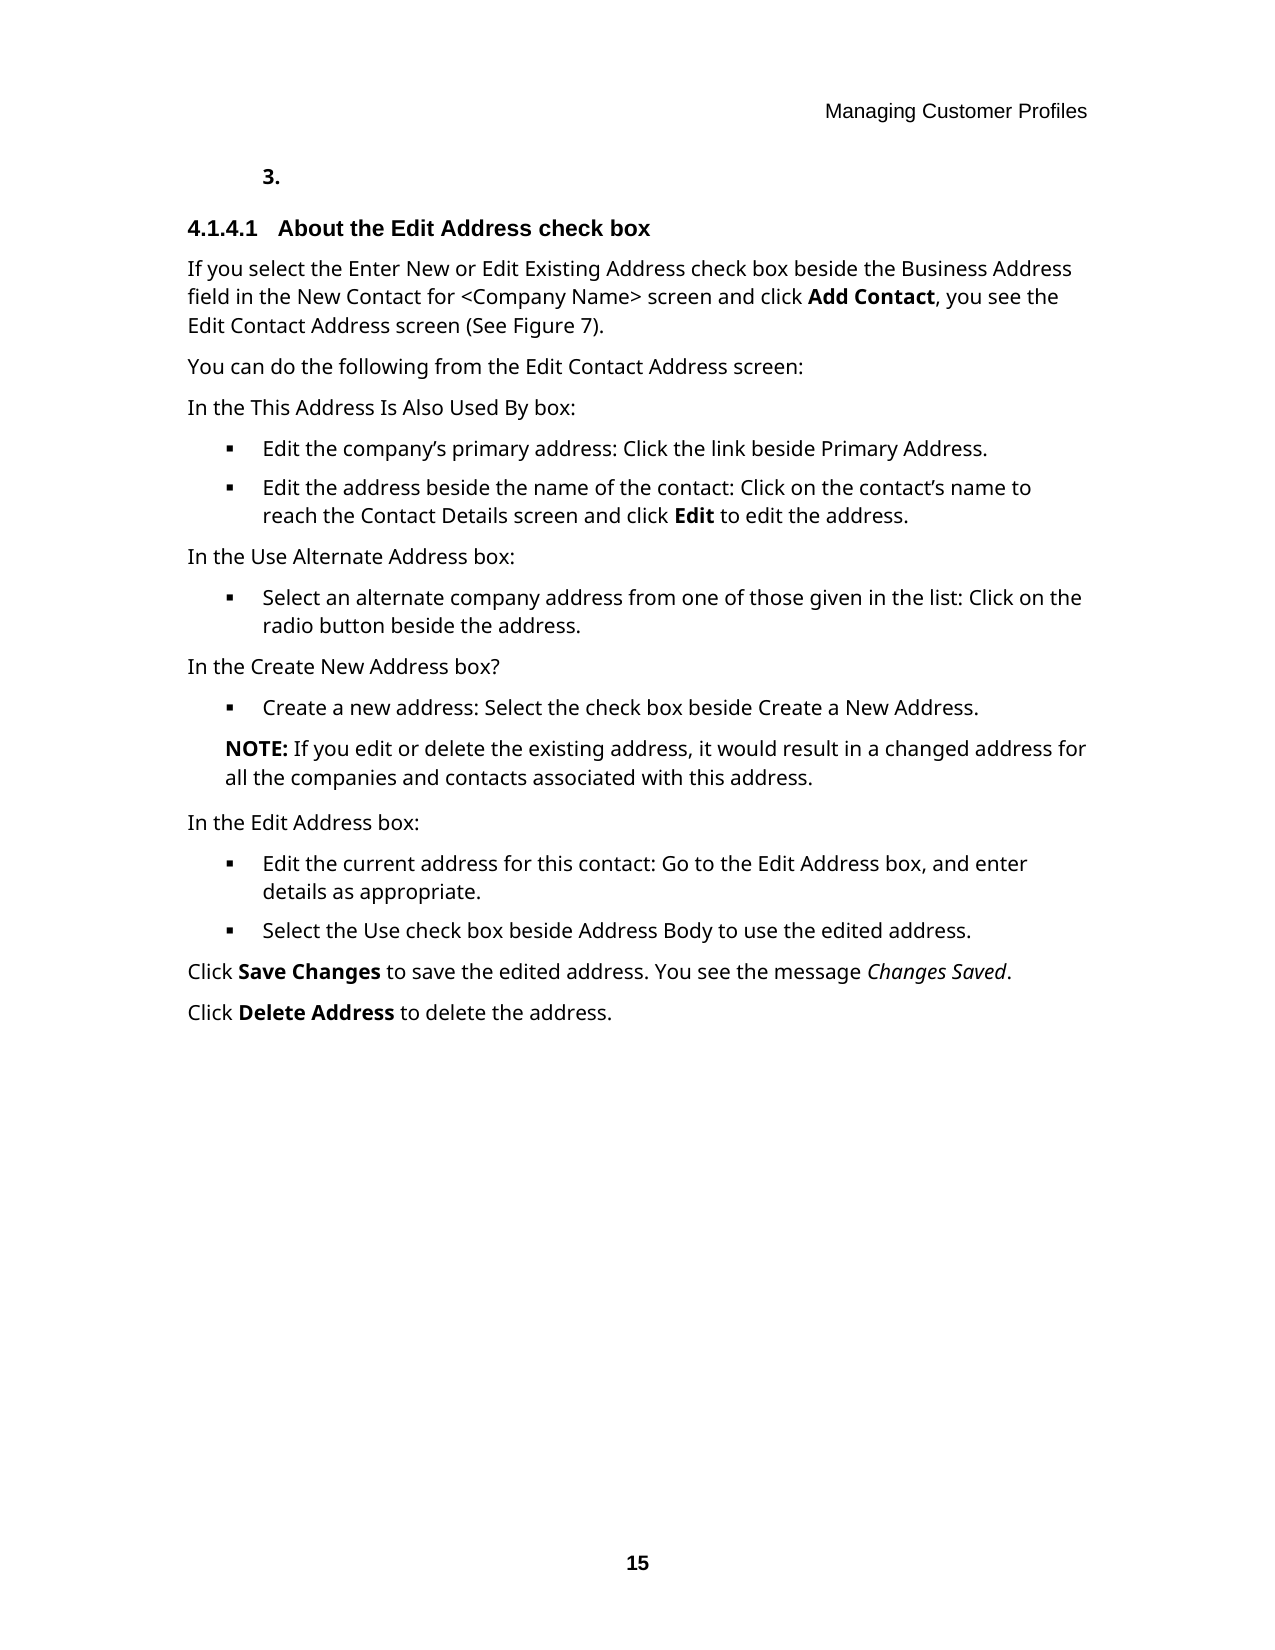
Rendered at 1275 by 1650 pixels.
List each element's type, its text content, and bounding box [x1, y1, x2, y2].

text Click Delete Address to delete the address. [187, 998, 1087, 1026]
text In the Use Alternate Address box: [187, 542, 1087, 570]
list Edit the company’s primary address: Click the link beside Primary Address. [225, 434, 1087, 462]
text If you select the Enter New or Edit Existing Address check box beside the Business Address field in the New Contact for <Company Name> screen and click Add Contact, you see the Edit Contact Address screen (See Figure 7). [187, 254, 1087, 339]
text In the Edit Address box: [187, 808, 1087, 836]
list Select an alternate company address from one of those given in the list: Click on the radio button beside the address. [225, 583, 1087, 640]
text In the Create New Address box? [187, 652, 1087, 681]
list Select the Use check box beside Address Body to use the edited address. [225, 916, 1087, 944]
text You can do the following from the Edit Contact Address screen: [187, 352, 1087, 380]
text Click Save Changes to save the edited address. You see the message Changes Saved. [187, 957, 1087, 985]
subtitle About the Edit Address check box [187, 216, 1087, 242]
list NOTE: If you edit or delete the existing address, it would result in a changed address for all the companies and contacts associated with this address. [225, 734, 1087, 791]
list Create a new address: Select the check box beside Create a New Address. [225, 693, 1087, 722]
text In the This Address Is Also Used By box: [187, 393, 1087, 421]
list Edit the current address for this contact: Go to the Edit Address box, and enter details as appropriate. [225, 849, 1087, 906]
list Edit the address beside the name of the contact: Click on the contact’s name to reach the Contact Details screen and click Edit to edit the address. [225, 473, 1087, 529]
